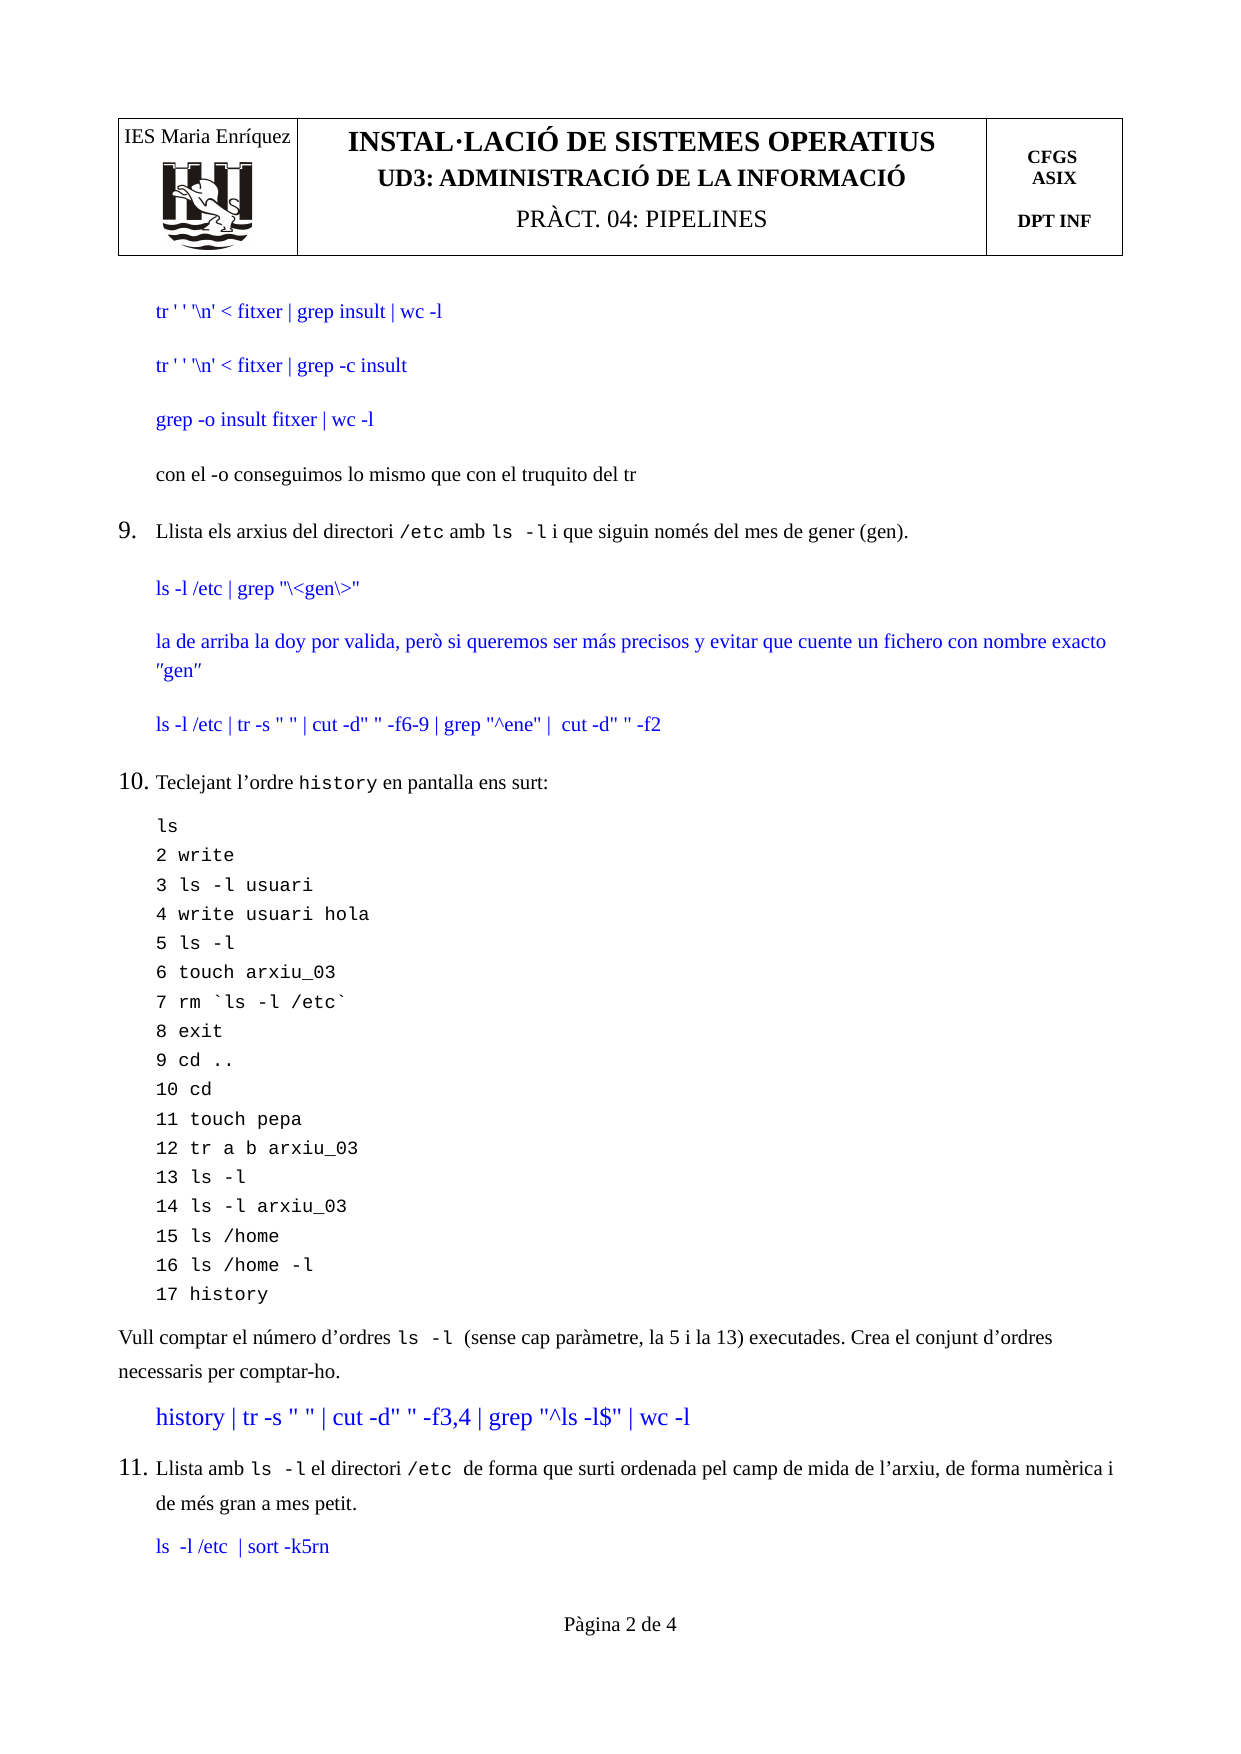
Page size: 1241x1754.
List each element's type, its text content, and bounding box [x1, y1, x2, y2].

list Llista els arxius del directori /etc amb ls -l i que siguin només del mes de gener (gen). [118, 516, 1122, 544]
list Teclejant l’ordre history en pantalla ens surt: [118, 766, 1122, 795]
list tr ' ' '\n' < fitxer | grep insult | wc -l [118, 299, 1122, 323]
list ls -l /etc | grep ''\<gen\>'' [118, 575, 1122, 599]
list Llista amb ls -l el directori /etc de forma que surti ordenada pel camp de mida de l’arxiu, de forma numèrica i de més gran a mes petit. [118, 1452, 1122, 1514]
list ls -l /etc | tr -s " " | cut -d" " -f6-9 | grep "^ene" | cut -d" " -f2 [118, 712, 1122, 736]
text history | tr -s " " | cut -d" " -f3,4 | grep "^ls -l$" | wc -l [156, 1402, 1122, 1431]
text Vull comptar el número d’ordres ls -l (sense cap paràmetre, la 5 i la 13) executades. Crea el conjunt d’ordres necessaris per comptar-ho. [118, 1325, 1122, 1383]
picture [162, 162, 253, 250]
list la de arriba la doy por valida, però si queremos ser más precisos y evitar que cuente un fichero con nombre exacto ʺgenʺ [118, 629, 1122, 682]
list ls -l /etc | sort -k5rn [118, 1534, 1122, 1558]
list grep -o insult fitxer | wc -l [118, 407, 1122, 431]
list tr ' ' '\n' < fitxer | grep -c insult [118, 353, 1122, 377]
text ls 2 write 3 ls -l usuari 4 write usuari hola 5 ls -l 6 touch arxiu_03 7 rm `ls -l /etc` 8 exit 9 cd .. 10 cd 11 touch pepa 12 tr a b arxiu_03 13 ls -l 14 ls -l arxiu_03 15 ls /home 16 ls /home -l 17 history [156, 817, 1122, 1306]
list con el -o conseguimos lo mismo que con el truquito del tr [118, 461, 1122, 486]
